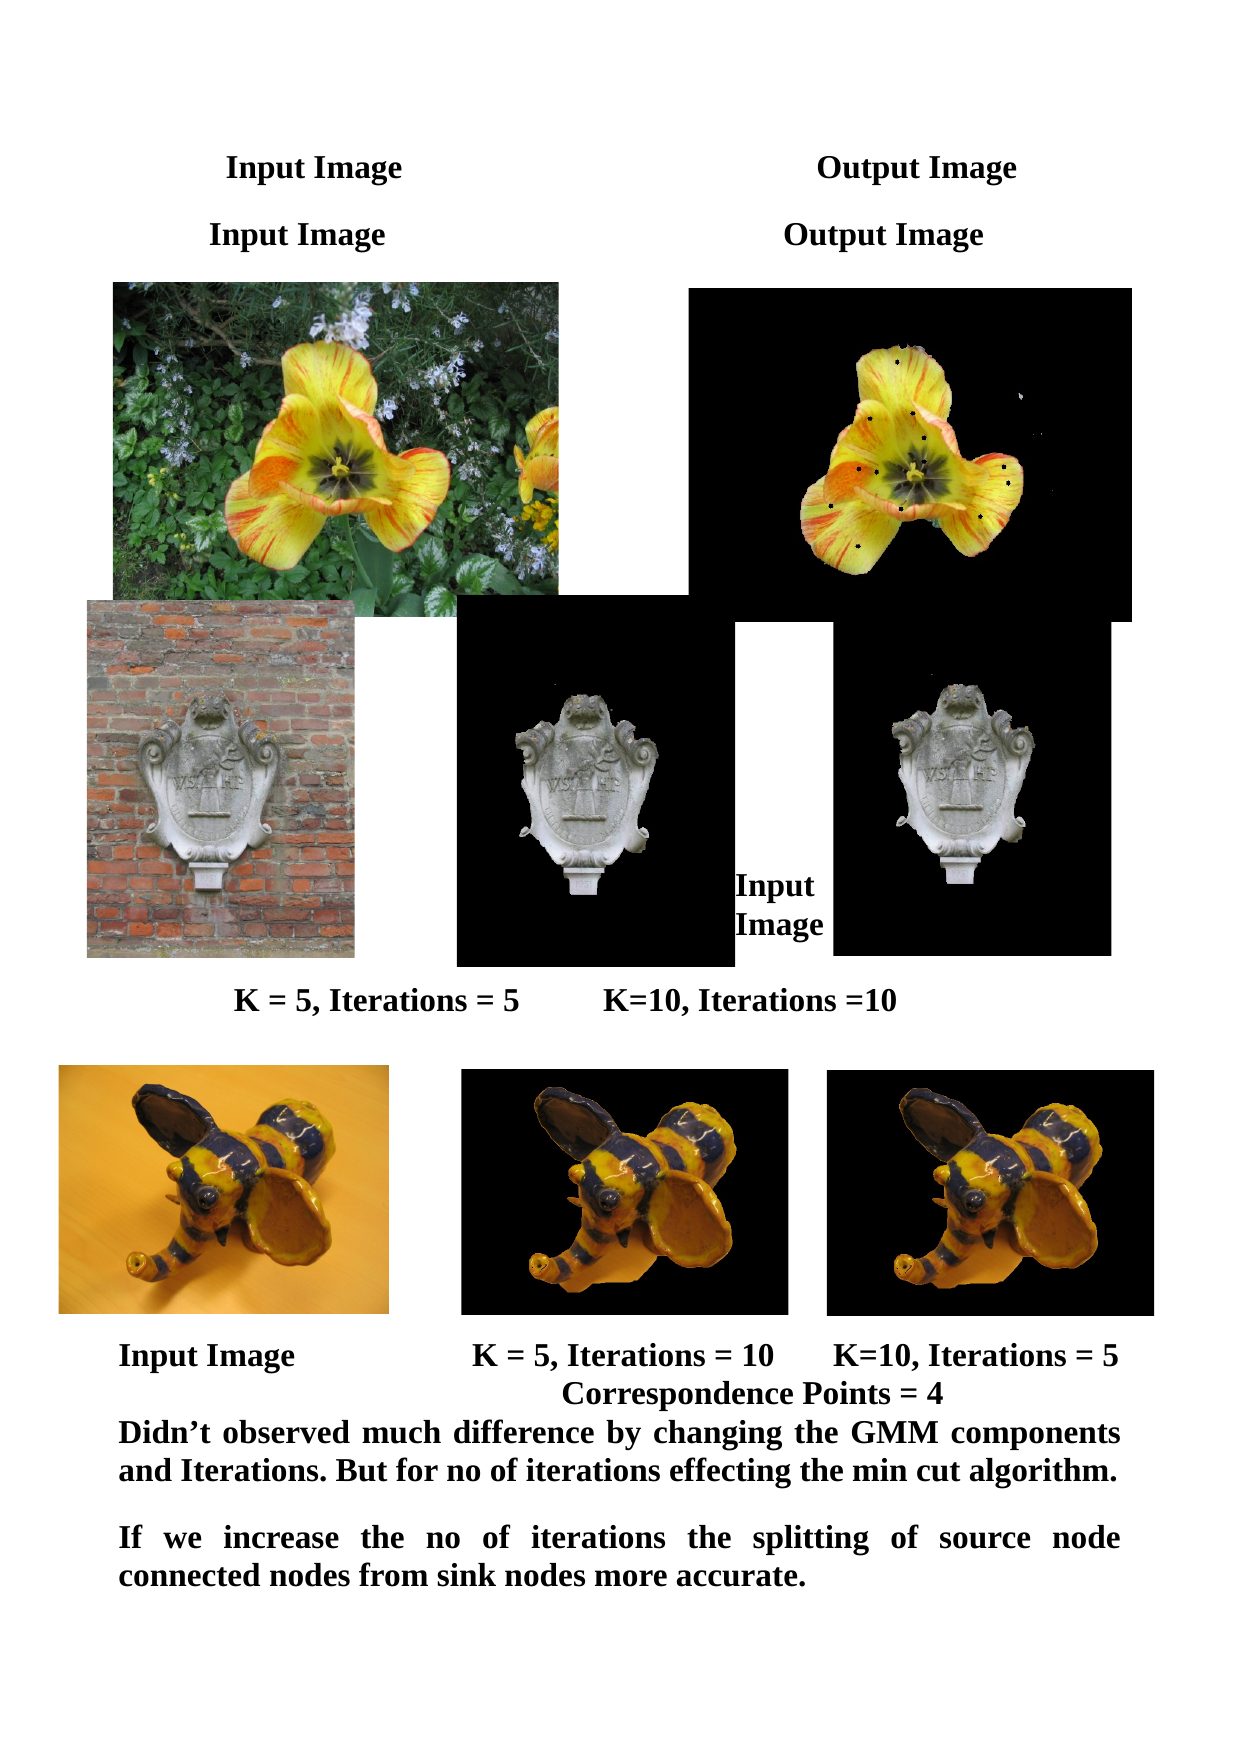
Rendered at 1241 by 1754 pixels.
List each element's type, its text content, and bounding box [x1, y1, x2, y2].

text Correspondence Points = 4 [118, 1373, 1122, 1412]
text Input Image Output Image [118, 147, 1122, 185]
text If we increase the no of iterations the splitting of source node connected nodes from sink nodes more accurate. [118, 1517, 1122, 1594]
picture [461, 1069, 789, 1315]
text Didn’t observed much difference by changing the GMM components and Iterations. But for no of iterations effecting the min cut algorithm. [118, 1412, 1122, 1488]
picture [86, 282, 1132, 967]
picture [58, 1065, 389, 1314]
text Input Image K = 5, Iterations = 10 K=10, Iterations = 5 [118, 1258, 1122, 1373]
picture [826, 1070, 1155, 1316]
text Input Image Output Image [118, 214, 1122, 252]
text Input Image K = 5, Iterations = 5 K=10, Iterations =10 [118, 866, 1122, 1019]
